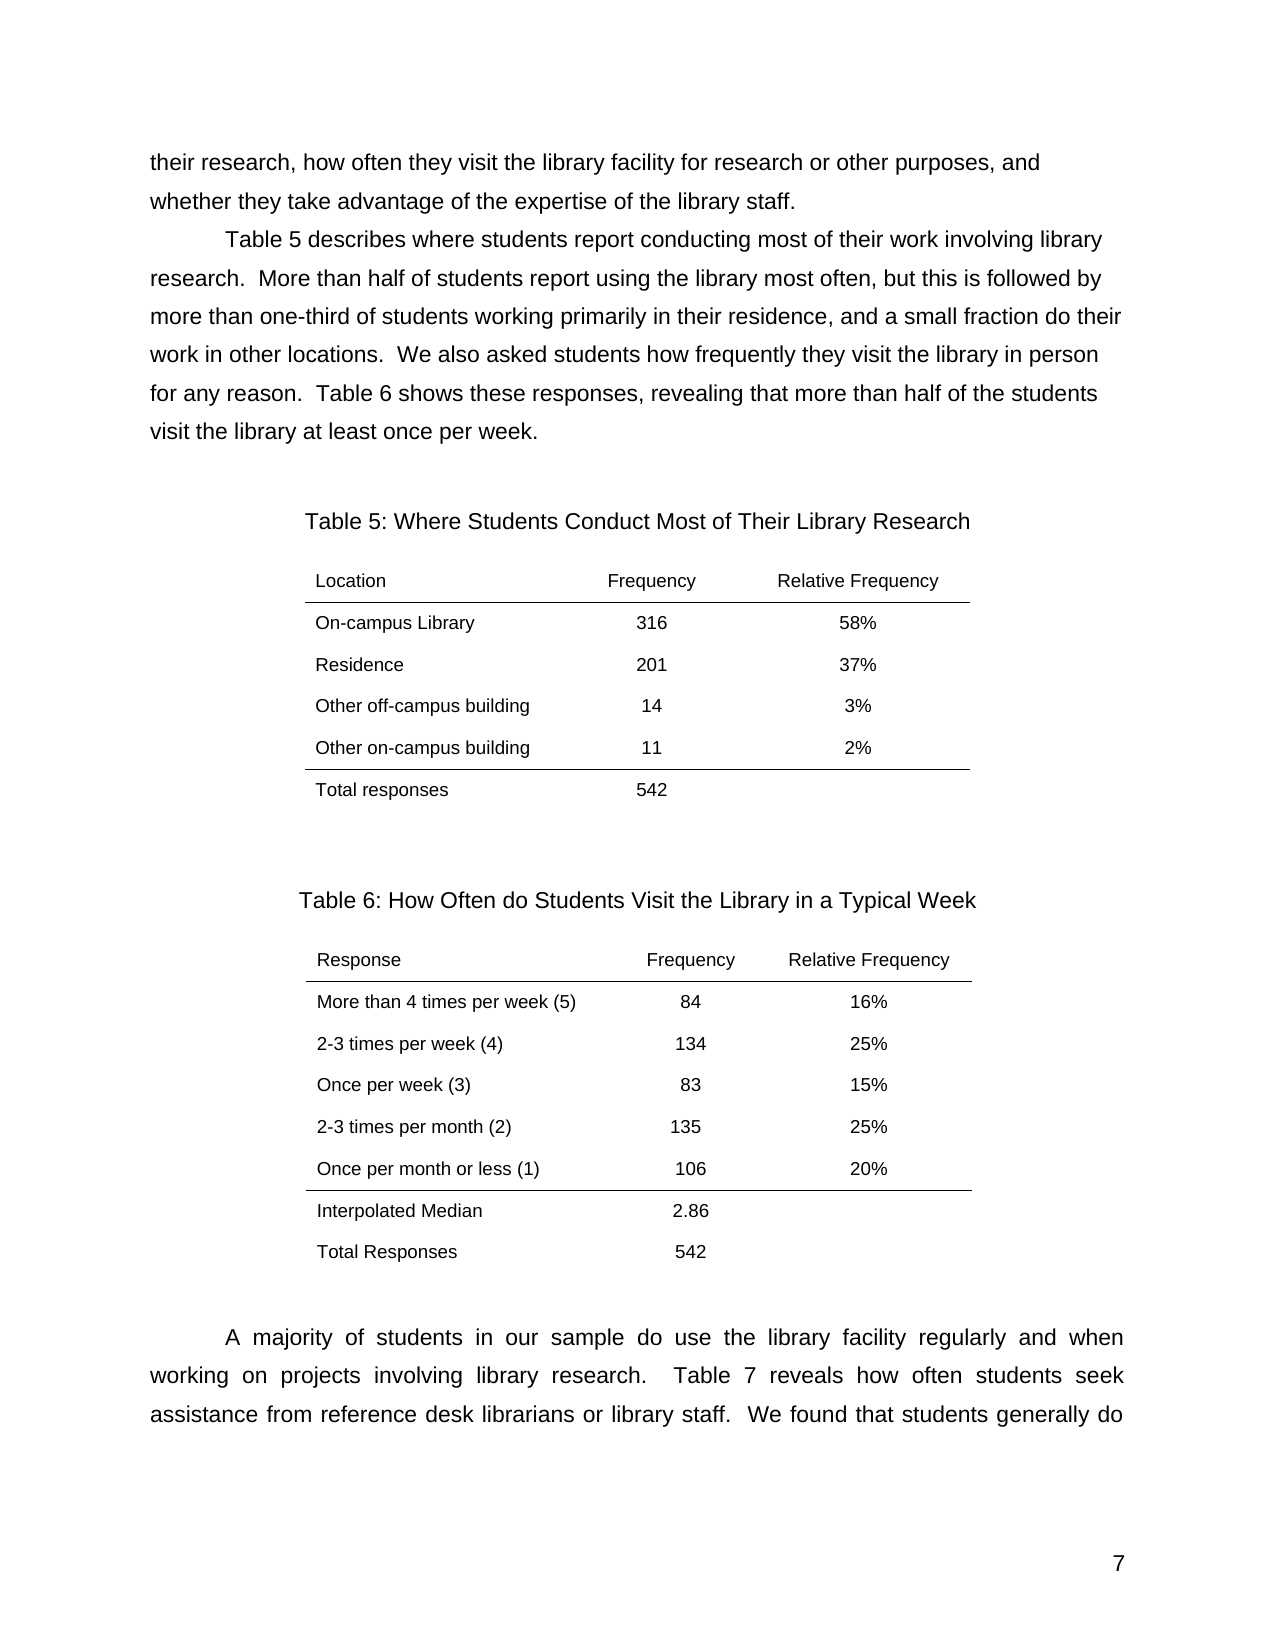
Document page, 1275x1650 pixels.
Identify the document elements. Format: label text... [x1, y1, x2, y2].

table_cell 25% [766, 1023, 972, 1064]
table_header Frequency [558, 560, 745, 602]
table_cell Total responses [305, 770, 558, 811]
table_header Response [306, 939, 616, 981]
table_cell 3% [745, 685, 970, 727]
text Table 5: Where Students Conduct Most of Their Library Research [150, 509, 1125, 534]
text Table 6: How Often do Students Visit the Library in a Typical Week [150, 888, 1125, 913]
table_cell 25% [766, 1106, 972, 1148]
table_cell Once per week (3) [306, 1064, 616, 1106]
table_cell 2% [745, 727, 970, 769]
table_cell 542 [558, 770, 745, 811]
table_cell 84 [616, 982, 766, 1023]
table_header Relative Frequency [745, 560, 970, 602]
text A majority of students in our sample do use the library facility regularly and when working on projects involving library research. Table 7 reveals how often students seek assistance from reference desk librarians or library staff. We found that students generally do [150, 1324, 1125, 1427]
table_cell Total Responses [306, 1232, 616, 1273]
table_cell Other off-campus building [305, 685, 558, 727]
table_cell Interpolated Median [306, 1191, 616, 1232]
table_cell 2-3 times per month (2) [306, 1106, 616, 1148]
table_cell 16% [766, 982, 972, 1023]
table_cell On-campus Library [305, 603, 558, 644]
table_cell 2.86 [616, 1191, 766, 1232]
table_header Location [305, 560, 558, 602]
table_cell 14 [558, 685, 745, 727]
table_cell Other on-campus building [305, 727, 558, 769]
text their research, how often they visit the library facility for research or other purposes, and whether they take advantage of the expertise of the library staff. [150, 150, 1125, 214]
table_header Relative Frequency [766, 939, 972, 981]
text Table 5 describes where students report conducting most of their work involving library research. More than half of students report using the library most often, but this is followed by more than one-third of students working primarily in their residence, and a small fraction do their work in other locations. We also asked students how frequently they visit the library in person for any reason. Table 6 shows these responses, revealing that more than half of the students visit the library at least once per week. [150, 227, 1125, 445]
table_cell 20% [766, 1148, 972, 1190]
table_cell 83 [616, 1064, 766, 1106]
table_cell 316 [558, 603, 745, 644]
table_cell 11 [558, 727, 745, 769]
table_cell 15% [766, 1064, 972, 1106]
table_cell 58% [745, 603, 970, 644]
table_cell Residence [305, 644, 558, 685]
table_cell 134 [616, 1023, 766, 1064]
table_cell [745, 770, 970, 811]
table_cell [766, 1232, 972, 1273]
table_cell 2-3 times per week (4) [306, 1023, 616, 1064]
table_cell 542 [616, 1232, 766, 1273]
table_cell More than 4 times per week (5) [306, 982, 616, 1023]
table_cell Once per month or less (1) [306, 1148, 616, 1190]
table_cell 201 [558, 644, 745, 685]
table_cell 106 [616, 1148, 766, 1190]
table_cell 37% [745, 644, 970, 685]
table_header Frequency [616, 939, 766, 981]
table_cell 135 [616, 1106, 766, 1148]
table_cell [766, 1191, 972, 1232]
